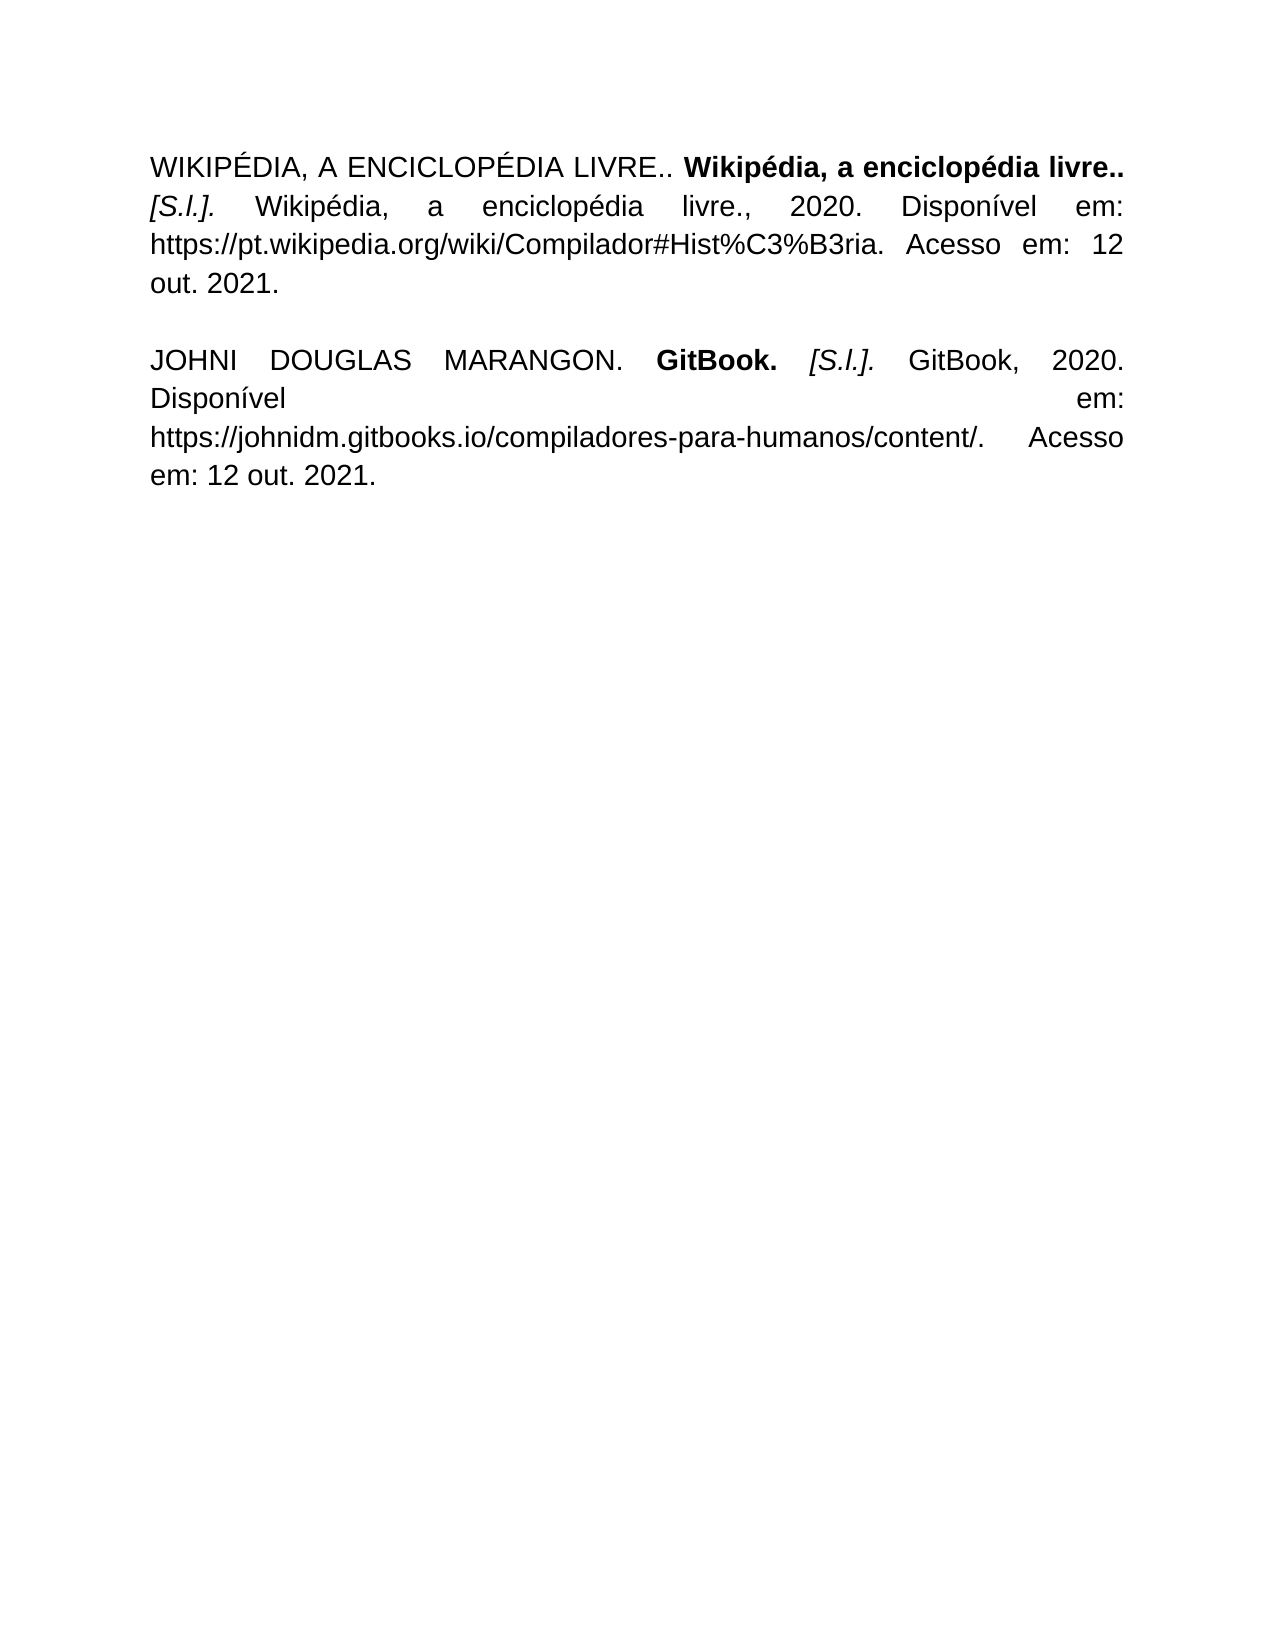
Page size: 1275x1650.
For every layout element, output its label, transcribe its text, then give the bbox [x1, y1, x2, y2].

text JOHNI DOUGLAS MARANGON. GitBook. [S.l.]. GitBook, 2020. Disponível em: https://johnidm.gitbooks.io/compiladores-para-humanos/content/. Acesso em: 12 out. 2021. [150, 343, 1125, 492]
text WIKIPÉDIA, A ENCICLOPÉDIA LIVRE.. Wikipédia, a enciclopédia livre.. [S.l.]. Wikipédia, a enciclopédia livre., 2020. Disponível em: https://pt.wikipedia.org/wiki/Compilador#Hist%C3%B3ria. Acesso em: 12 out. 2021. [150, 150, 1125, 299]
